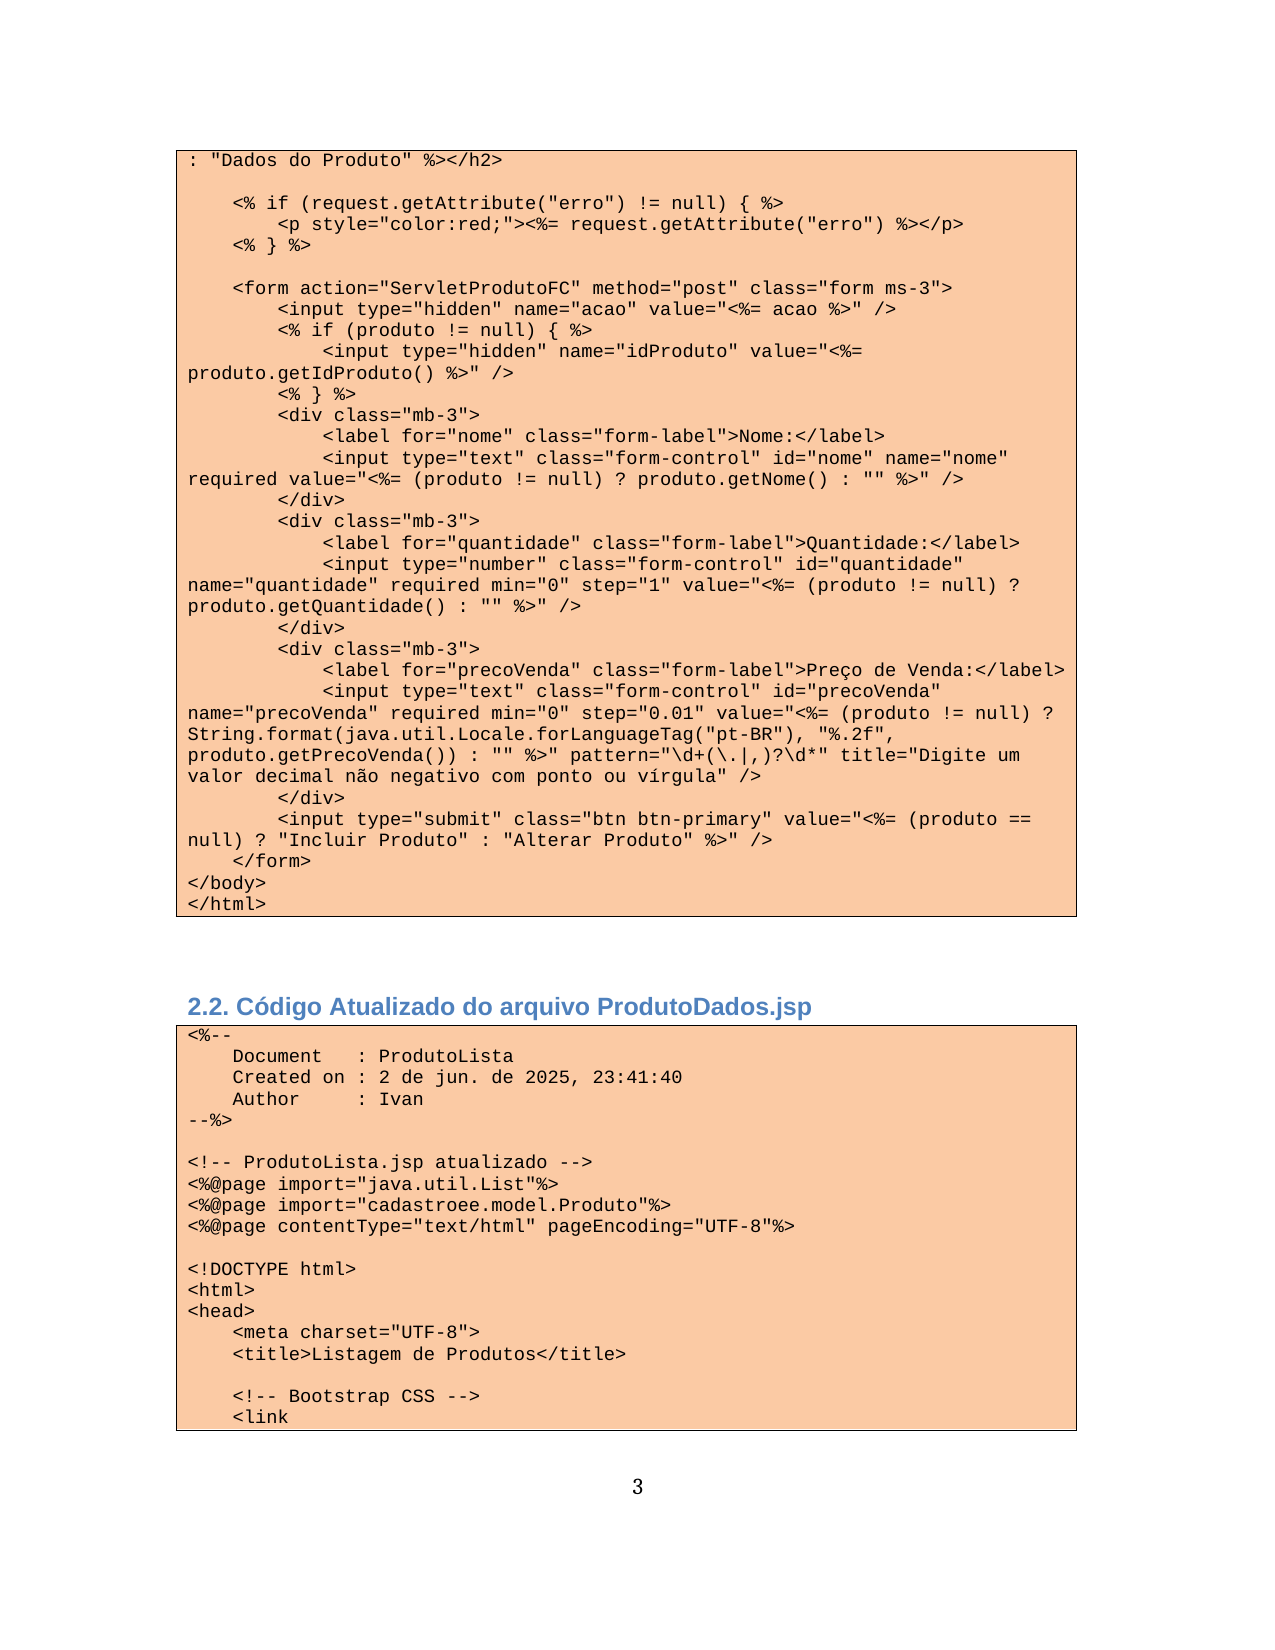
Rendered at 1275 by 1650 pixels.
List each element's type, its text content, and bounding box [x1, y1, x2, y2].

table_header : "Dados do Produto" %></h2> <% if (request.getAttribute("erro") != null) { %> <p style="color:red;"><%= request.getAttribute("erro") %></p> <% } %> <form action="ServletProdutoFC" method="post" class="form ms-3"> <input type="hidden" name="acao" value="<%= acao %>" /> <% if (produto != null) { %> <input type="hidden" name="idProduto" value="<%= produto.getIdProduto() %>" /> <% } %> <div class="mb-3"> <label for="nome" class="form-label">Nome:</label> <input type="text" class="form-control" id="nome" name="nome" required value="<%= (produto != null) ? produto.getNome() : "" %>" /> </div> <div class="mb-3"> <label for="quantidade" class="form-label">Quantidade:</label> <input type="number" class="form-control" id="quantidade" name="quantidade" required min="0" step="1" value="<%= (produto != null) ? produto.getQuantidade() : "" %>" /> </div> <div class="mb-3"> <label for="precoVenda" class="form-label">Preço de Venda:</label> <input type="text" class="form-control" id="precoVenda" name="precoVenda" required min="0" step="0.01" value="<%= (produto != null) ? String.format(java.util.Locale.forLanguageTag("pt-BR"), "%.2f", produto.getPrecoVenda()) : "" %>" pattern="\d+(\.|,)?\d*" title="Digite um valor decimal não negativo com ponto ou vírgula" /> </div> <input type="submit" class="btn btn-primary" value="<%= (produto == null) ? "Incluir Produto" : "Alterar Produto" %>" /> </form> </body> </html> [177, 151, 1076, 916]
table_header <%-- Document : ProdutoLista Created on : 2 de jun. de 2025, 23:41:40 Author : Ivan --%> <!-- ProdutoLista.jsp atualizado --> <%@page import="java.util.List"%> <%@page import="cadastroee.model.Produto"%> <%@page contentType="text/html" pageEncoding="UTF-8"%> <!DOCTYPE html> <html> <head> <meta charset="UTF-8"> <title>Listagem de Produtos</title> <!-- Bootstrap CSS --> <link [177, 1026, 1076, 1429]
subtitle 2.2. Código Atualizado do arquivo ProdutoDados.jsp [187, 992, 1087, 1021]
